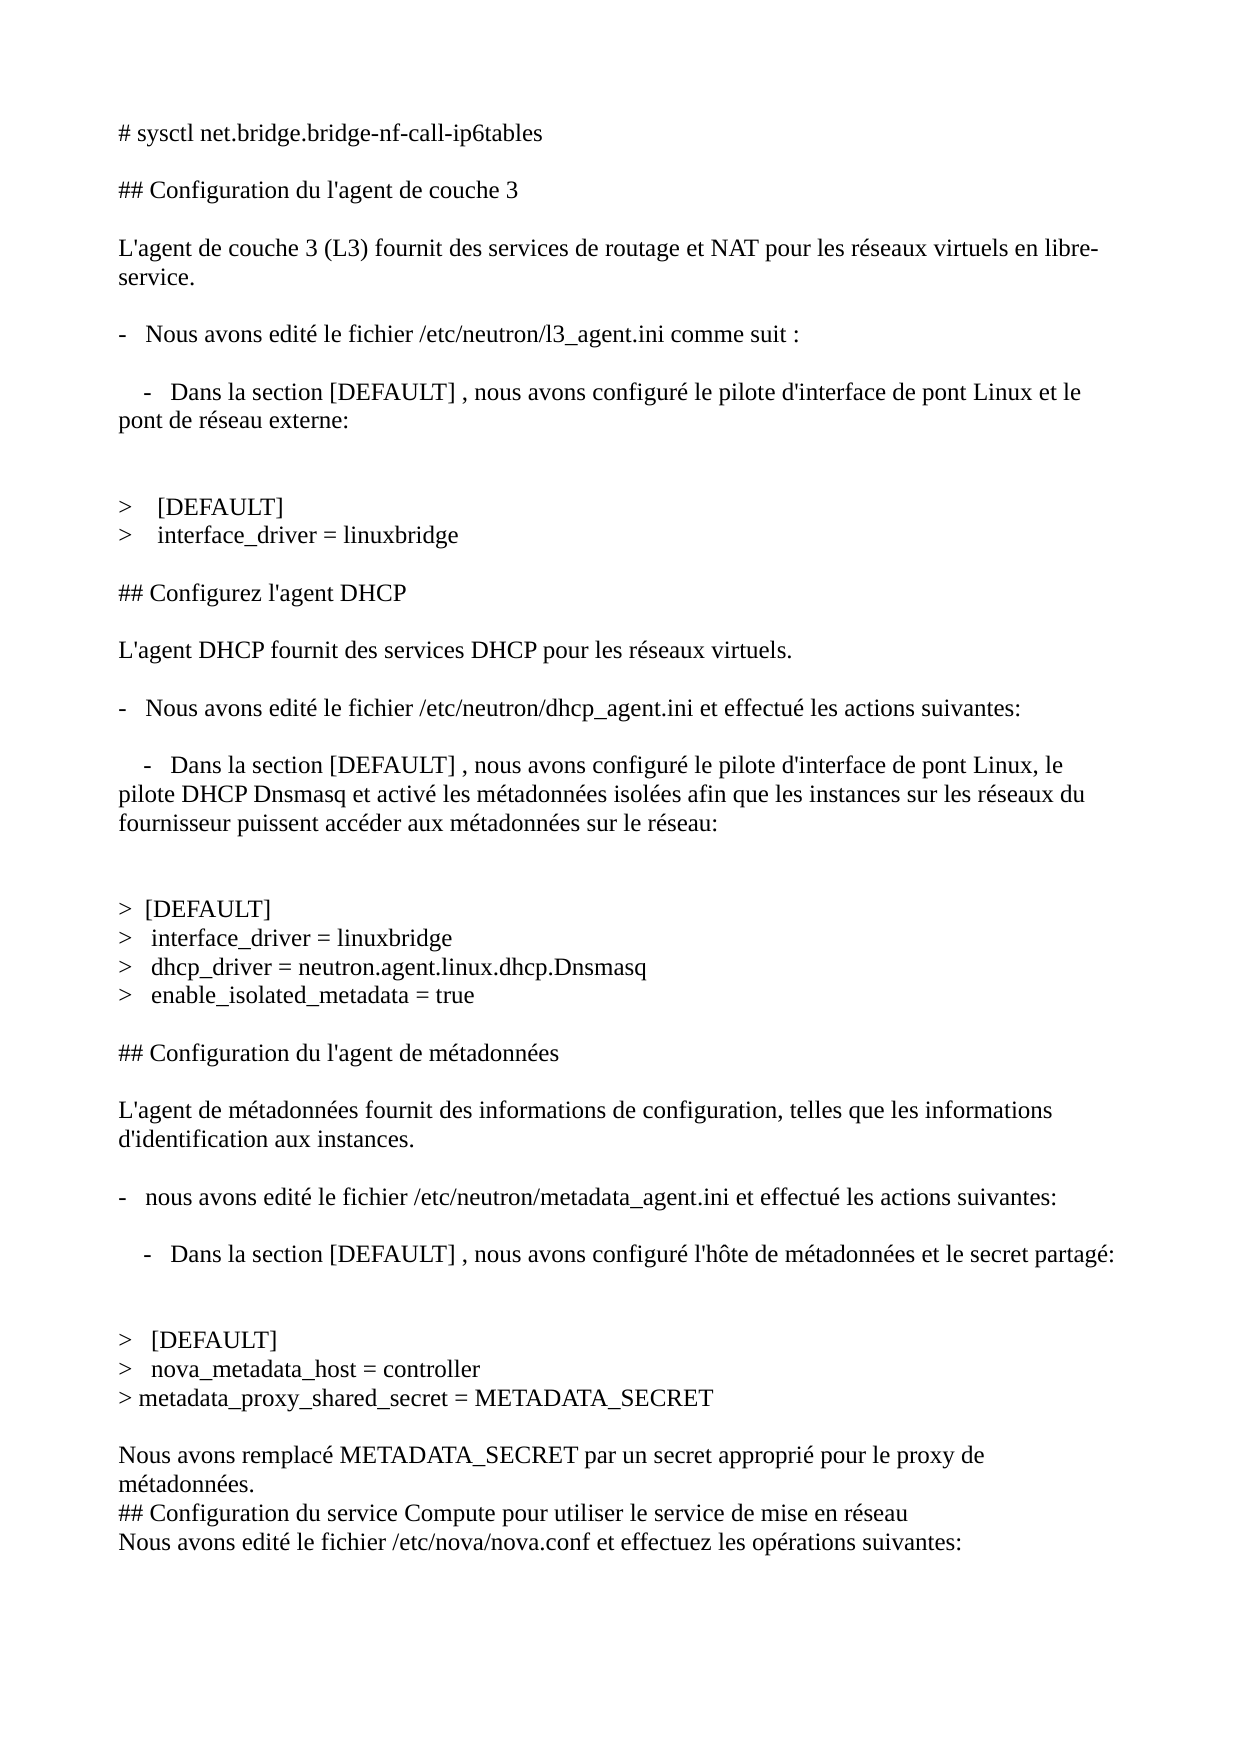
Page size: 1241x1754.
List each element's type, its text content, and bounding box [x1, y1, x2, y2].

text - Nous avons edité le fichier /etc/neutron/dhcp_agent.ini et effectué les actions suivantes: [118, 693, 1122, 722]
text > nova_metadata_host = controller [118, 1354, 1122, 1383]
text > interface_driver = linuxbridge [118, 521, 1122, 549]
text > metadata_proxy_shared_secret = METADATA_SECRET [118, 1383, 1122, 1412]
text > [DEFAULT] [118, 1326, 1122, 1354]
text > enable_isolated_metadata = true [118, 981, 1122, 1009]
text - Dans la section [DEFAULT] , nous avons configuré l'hôte de métadonnées et le secret partagé: [118, 1239, 1122, 1268]
text - Nous avons edité le fichier /etc/neutron/l3_agent.ini comme suit : [118, 319, 1122, 348]
text ## Configuration du service Compute pour utiliser le service de mise en réseau [118, 1498, 1122, 1527]
text > [DEFAULT] [118, 492, 1122, 521]
text > interface_driver = linuxbridge [118, 923, 1122, 952]
text ## Configuration du l'agent de métadonnées [118, 1038, 1122, 1067]
text > [DEFAULT] [118, 894, 1122, 923]
text L'agent DHCP fournit des services DHCP pour les réseaux virtuels. [118, 636, 1122, 664]
text - Dans la section [DEFAULT] , nous avons configuré le pilote d'interface de pont Linux et le pont de réseau externe: [118, 377, 1122, 434]
text L'agent de métadonnées fournit des informations de configuration, telles que les informations d'identification aux instances. [118, 1096, 1122, 1153]
text Nous avons remplacé METADATA_SECRET par un secret approprié pour le proxy de métadonnées. [118, 1441, 1122, 1498]
text L'agent de couche 3 (L3) fournit des services de routage et NAT pour les réseaux virtuels en libre-service. [118, 233, 1122, 291]
text ## Configuration du l'agent de couche 3 [118, 176, 1122, 204]
text - nous avons edité le fichier /etc/neutron/metadata_agent.ini et effectué les actions suivantes: [118, 1182, 1122, 1211]
text ## Configurez l'agent DHCP [118, 578, 1122, 607]
text # sysctl net.bridge.bridge-nf-call-ip6tables [118, 118, 1122, 147]
text > dhcp_driver = neutron.agent.linux.dhcp.Dnsmasq [118, 952, 1122, 981]
text Nous avons edité le fichier /etc/nova/nova.conf et effectuez les opérations suivantes: [118, 1527, 1122, 1556]
text - Dans la section [DEFAULT] , nous avons configuré le pilote d'interface de pont Linux, le pilote DHCP Dnsmasq et activé les métadonnées isolées afin que les instances sur les réseaux du fournisseur puissent accéder aux métadonnées sur le réseau: [118, 751, 1122, 837]
